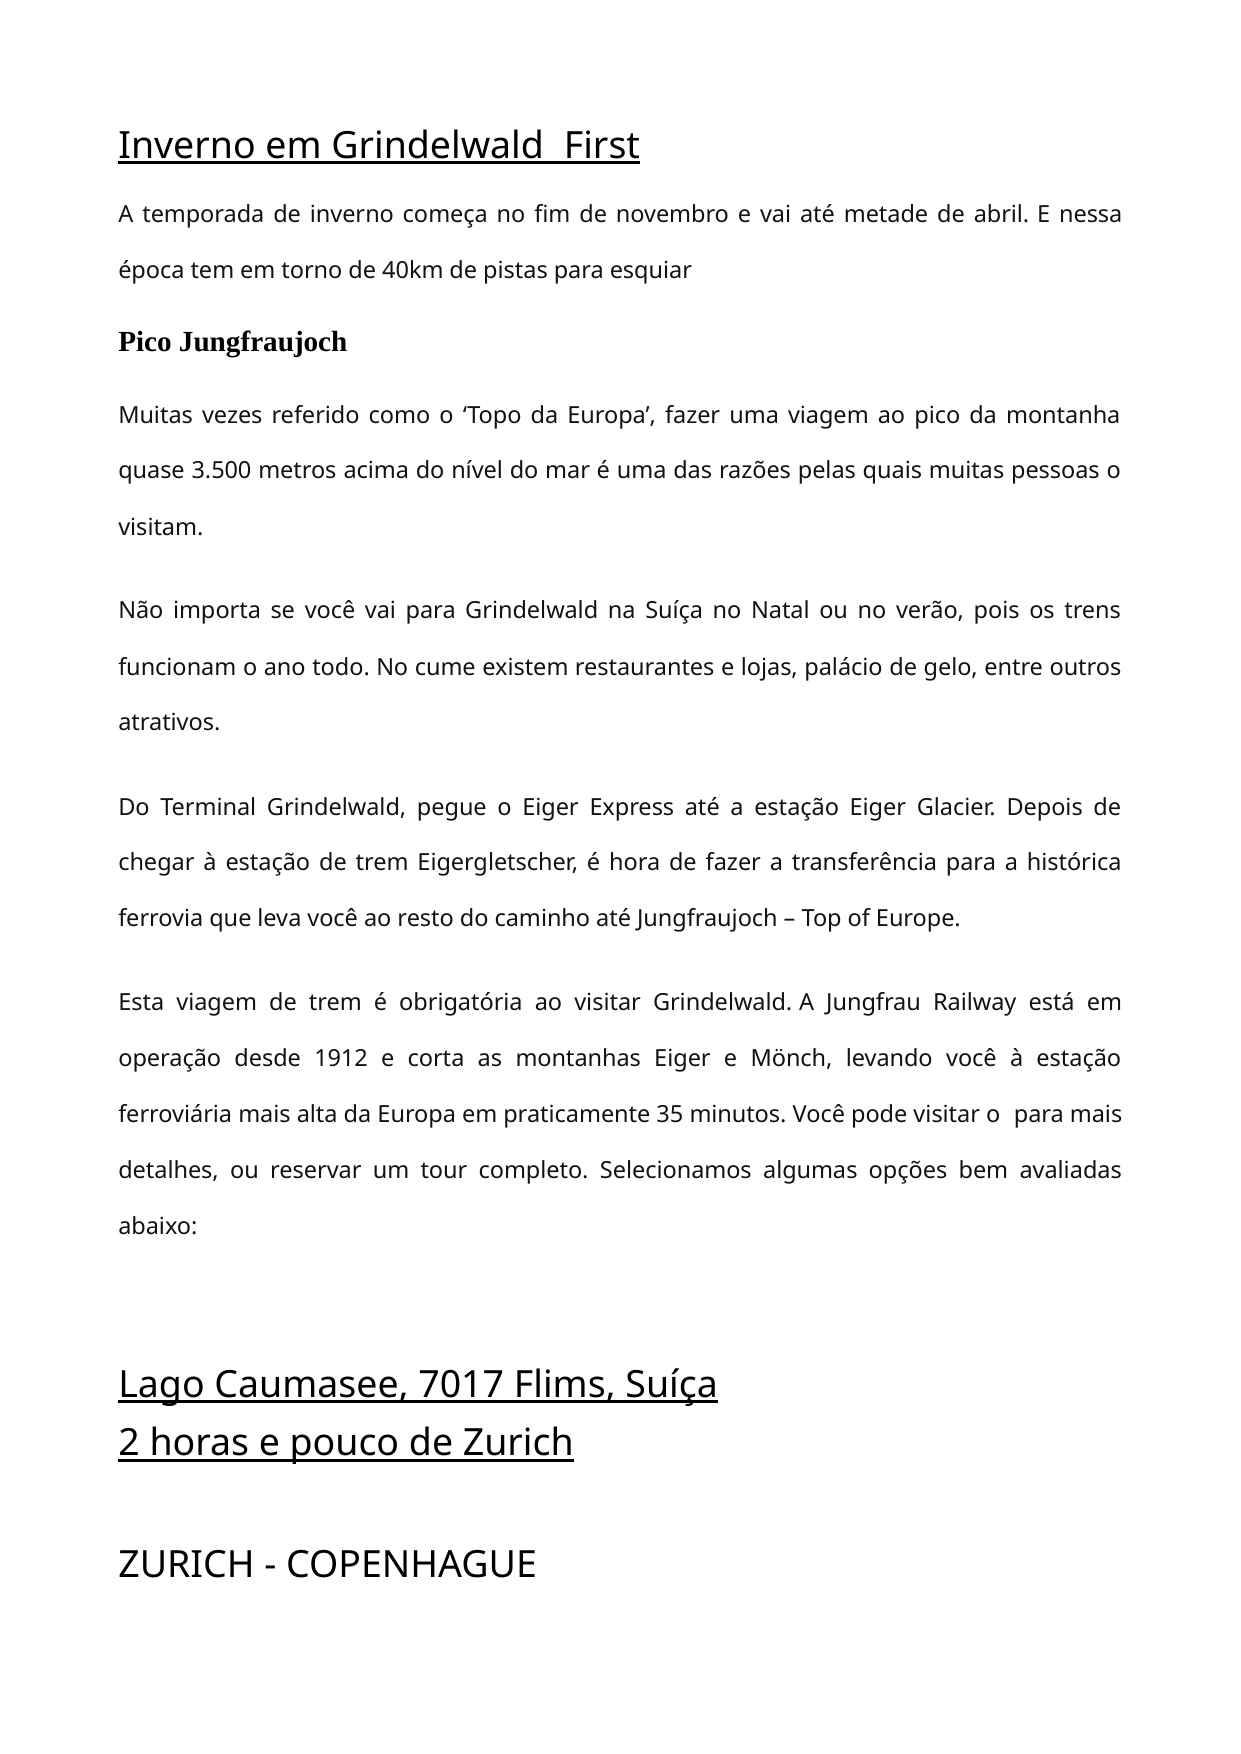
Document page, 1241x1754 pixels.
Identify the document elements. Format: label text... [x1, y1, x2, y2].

text Lago Caumasee, 7017 Flims, Suíça [118, 1357, 1122, 1408]
text Não importa se você vai para Grindelwald na Suíça no Natal ou no verão, pois os trens funcionam o ano todo. No cume existem restaurantes e lojas, palácio de gelo, entre outros atrativos. [118, 594, 1122, 738]
subtitle Inverno em Grindelwald First [118, 118, 1122, 169]
text Do Terminal Grindelwald, pegue o Eiger Express até a estação Eiger Glacier. Depois de chegar à estação de trem Eigergletscher, é hora de fazer a transferência para a histórica ferrovia que leva você ao resto do caminho até Jungfraujoch – Top of Europe. [118, 790, 1122, 934]
text 2 horas e pouco de Zurich [118, 1416, 1122, 1467]
subtitle Pico Jungfraujoch [118, 324, 1122, 357]
text Muitas vezes referido como o ‘Topo da Europa’, fazer uma viagem ao pico da montanha quase 3.500 metros acima do nível do mar é uma das razões pelas quais muitas pessoas o visitam. [118, 398, 1122, 542]
text ZURICH - COPENHAGUE [118, 1537, 1122, 1588]
text A temporada de inverno começa no fim de novembro e vai até metade de abril. E nessa época tem em torno de 40km de pistas para esquiar [118, 197, 1122, 285]
text Esta viagem de trem é obrigatória ao visitar Grindelwald. A Jungfrau Railway está em operação desde 1912 e corta as montanhas Eiger e Mönch, levando você à estação ferroviária mais alta da Europa em praticamente 35 minutos. Você pode visitar o para mais detalhes, ou reservar um tour completo. Selecionamos algumas opções bem avaliadas abaixo: [118, 986, 1122, 1241]
